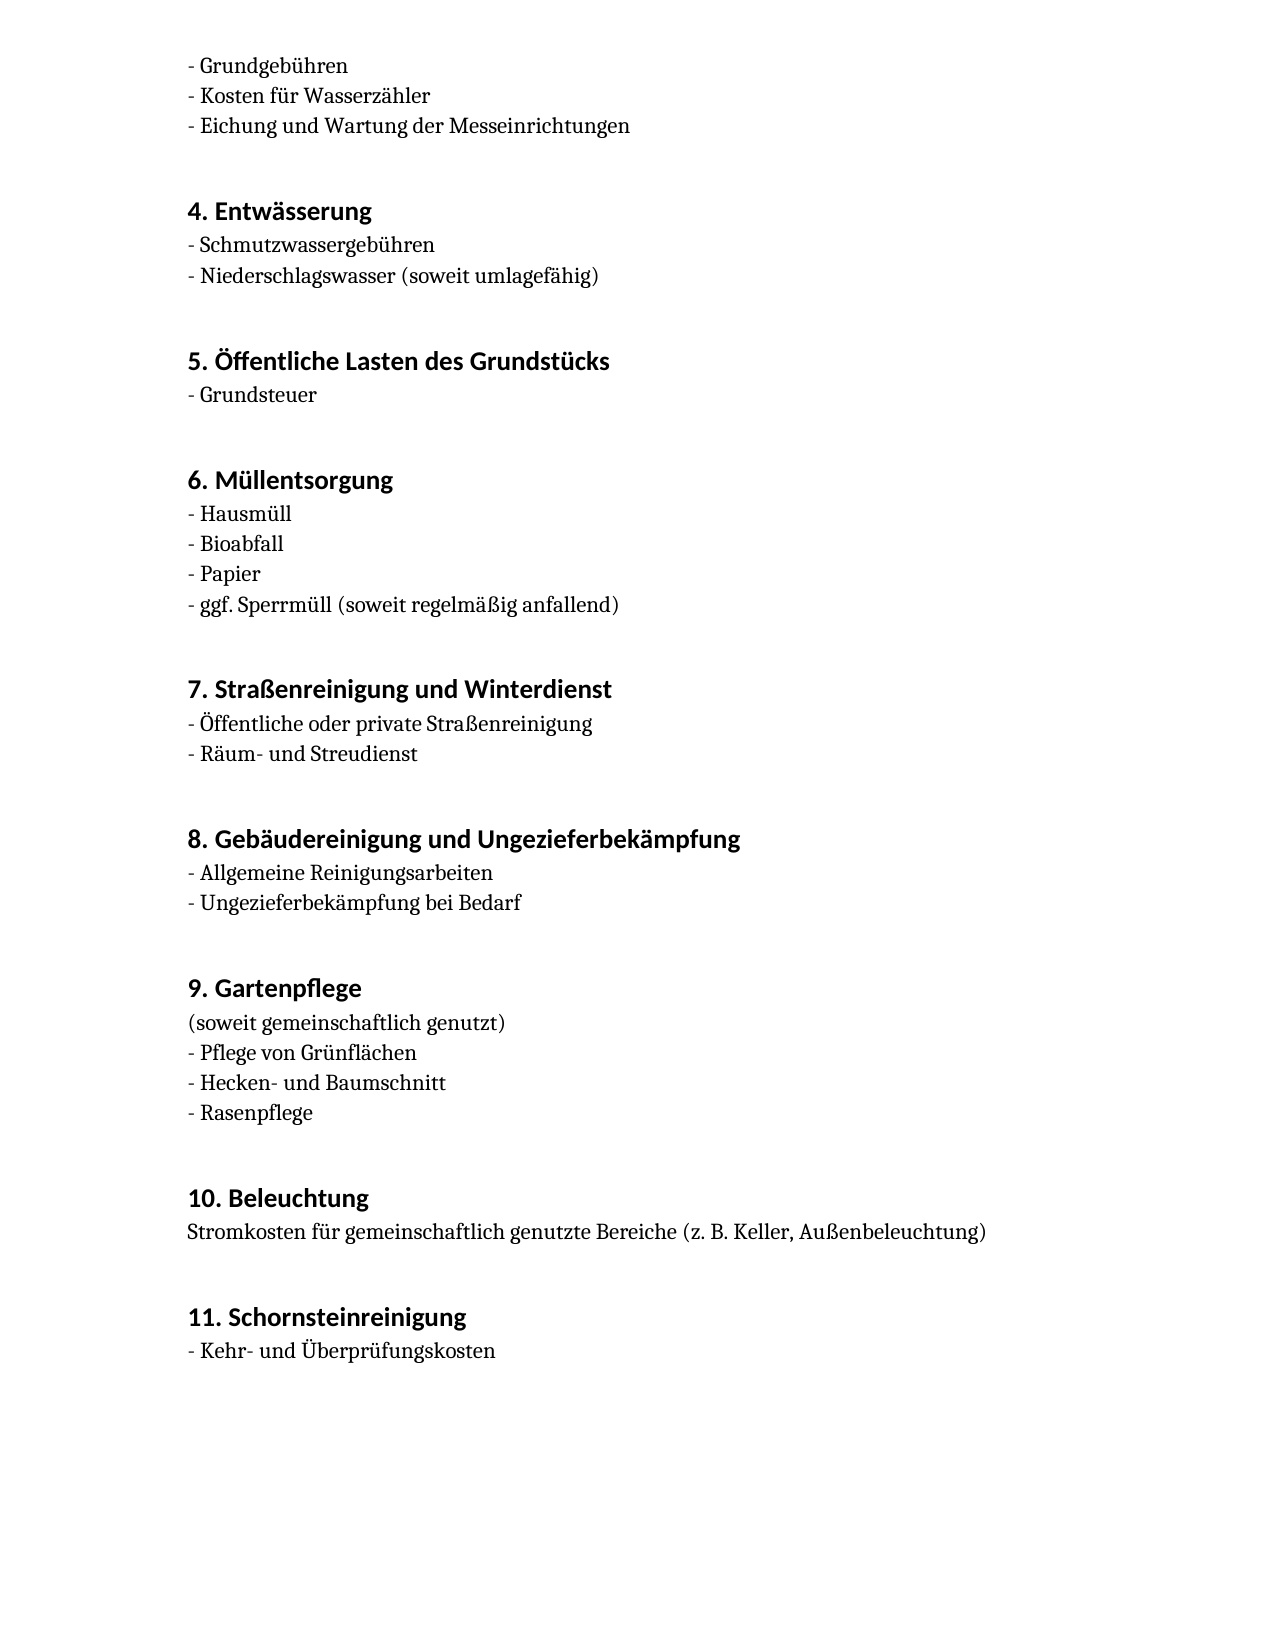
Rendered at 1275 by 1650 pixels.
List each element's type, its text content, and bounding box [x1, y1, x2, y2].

text (soweit gemeinschaftlich genutzt) - Pflege von Grünflächen - Hecken- und Baumschnitt - Rasenpflege [187, 1009, 1087, 1156]
text - Hausmüll - Bioabfall - Papier - ggf. Sperrmüll (soweit regelmäßig anfallend) [187, 501, 1087, 648]
text - Öffentliche oder private Straßenreinigung - Räum- und Streudienst [187, 711, 1087, 797]
subtitle 8. Gebäudereinigung und Ungezieferbekämpfung [187, 822, 1087, 855]
text Stromkosten für gemeinschaftlich genutzte Bereiche (z. B. Keller, Außenbeleuchtung) [187, 1219, 1087, 1276]
text - Schmutzwassergebühren - Niederschlagswasser (soweit umlagefähig) [187, 232, 1087, 319]
subtitle 6. Müllentsorgung [187, 463, 1087, 496]
text - Allgemeine Reinigungsarbeiten - Ungezieferbekämpfung bei Bedarf [187, 860, 1087, 947]
text - Grundgebühren - Kosten für Wasserzähler - Eichung und Wartung der Messeinrichtungen [187, 53, 1087, 169]
subtitle 4. Entwässerung [187, 194, 1087, 227]
subtitle 5. Öffentliche Lasten des Grundstücks [187, 344, 1087, 377]
subtitle 9. Gartenpflege [187, 971, 1087, 1004]
subtitle 11. Schornsteinreinigung [187, 1300, 1087, 1333]
text - Kehr- und Überprüfungskosten [187, 1338, 1087, 1395]
text - Grundsteuer [187, 382, 1087, 438]
subtitle 10. Beleuchtung [187, 1181, 1087, 1214]
subtitle 7. Straßenreinigung und Winterdienst [187, 673, 1087, 706]
